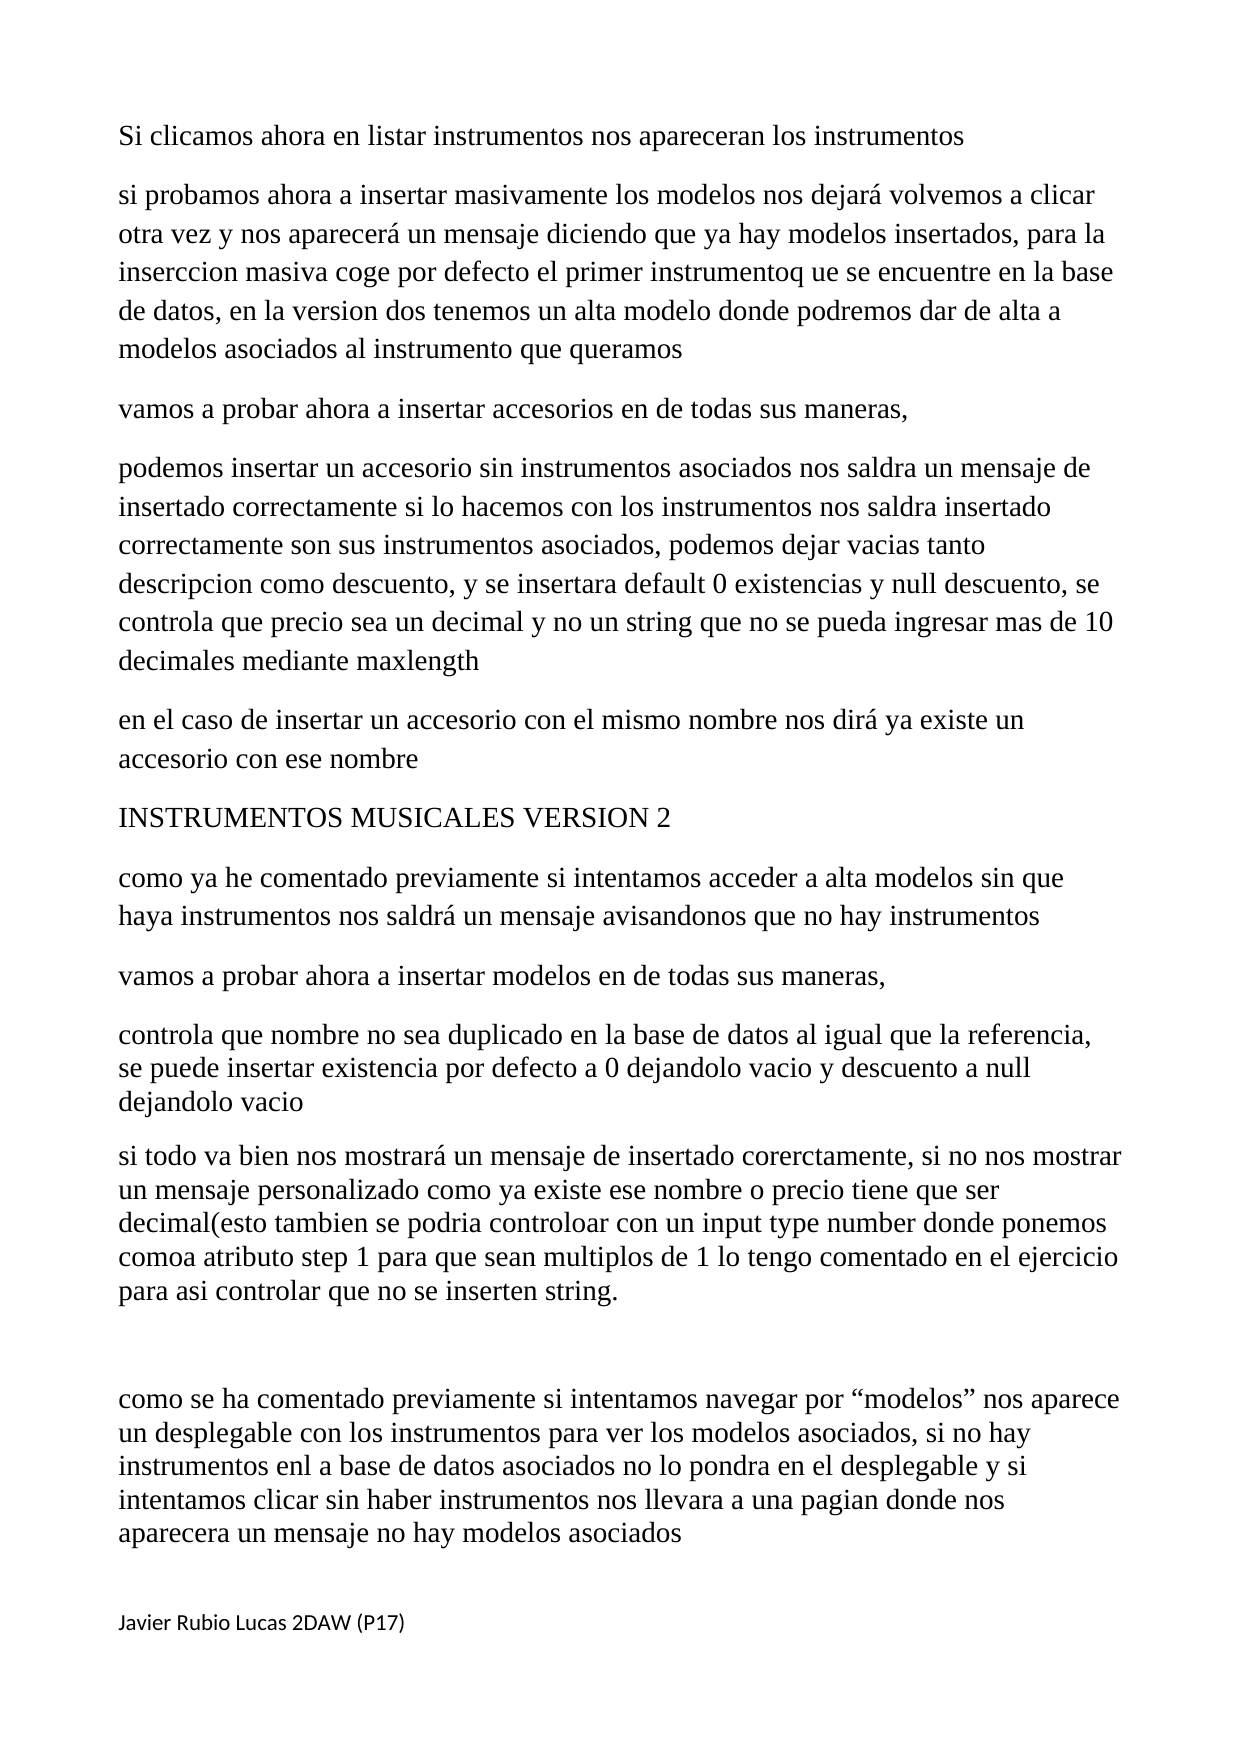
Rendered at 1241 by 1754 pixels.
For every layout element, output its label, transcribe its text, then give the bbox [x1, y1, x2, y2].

text podemos insertar un accesorio sin instrumentos asociados nos saldra un mensaje de insertado correctamente si lo hacemos con los instrumentos nos saldra insertado correctamente son sus instrumentos asociados, podemos dejar vacias tanto descripcion como descuento, y se insertara default 0 existencias y null descuento, se controla que precio sea un decimal y no un string que no se pueda ingresar mas de 10 decimales mediante maxlength [118, 450, 1122, 677]
text en el caso de insertar un accesorio con el mismo nombre nos dirá ya existe un accesorio con ese nombre [118, 702, 1122, 774]
text si probamos ahora a insertar masivamente los modelos nos dejará volvemos a clicar otra vez y nos aparecerá un mensaje diciendo que ya hay modelos insertados, para la inserccion masiva coge por defecto el primer instrumentoq ue se encuentre en la base de datos, en la version dos tenemos un alta modelo donde podremos dar de alta a modelos asociados al instrumento que queramos [118, 177, 1122, 365]
text Si clicamos ahora en listar instrumentos nos apareceran los instrumentos [118, 118, 1122, 152]
text si todo va bien nos mostrará un mensaje de insertado corerctamente, si no nos mostrar un mensaje personalizado como ya existe ese nombre o precio tiene que ser decimal(esto tambien se podria controloar con un input type number donde ponemos comoa atributo step 1 para que sean multiplos de 1 lo tengo comentado en el ejercicio para asi controlar que no se inserten string. [118, 1138, 1122, 1306]
text vamos a probar ahora a insertar accesorios en de todas sus maneras, [118, 391, 1122, 424]
text como ya he comentado previamente si intentamos acceder a alta modelos sin que haya instrumentos nos saldrá un mensaje avisandonos que no hay instrumentos [118, 860, 1122, 932]
text controla que nombre no sea duplicado en la base de datos al igual que la referencia, se puede insertar existencia por defecto a 0 dejandolo vacio y descuento a null dejandolo vacio [118, 1017, 1122, 1118]
text vamos a probar ahora a insertar modelos en de todas sus maneras, [118, 958, 1122, 991]
text INSTRUMENTOS MUSICALES VERSION 2 [118, 800, 1122, 834]
text como se ha comentado previamente si intentamos navegar por “modelos” nos aparece un desplegable con los instrumentos para ver los modelos asociados, si no hay instrumentos enl a base de datos asociados no lo pondra en el desplegable y si intentamos clicar sin haber instrumentos nos llevara a una pagian donde nos aparecera un mensaje no hay modelos asociados [118, 1381, 1122, 1549]
